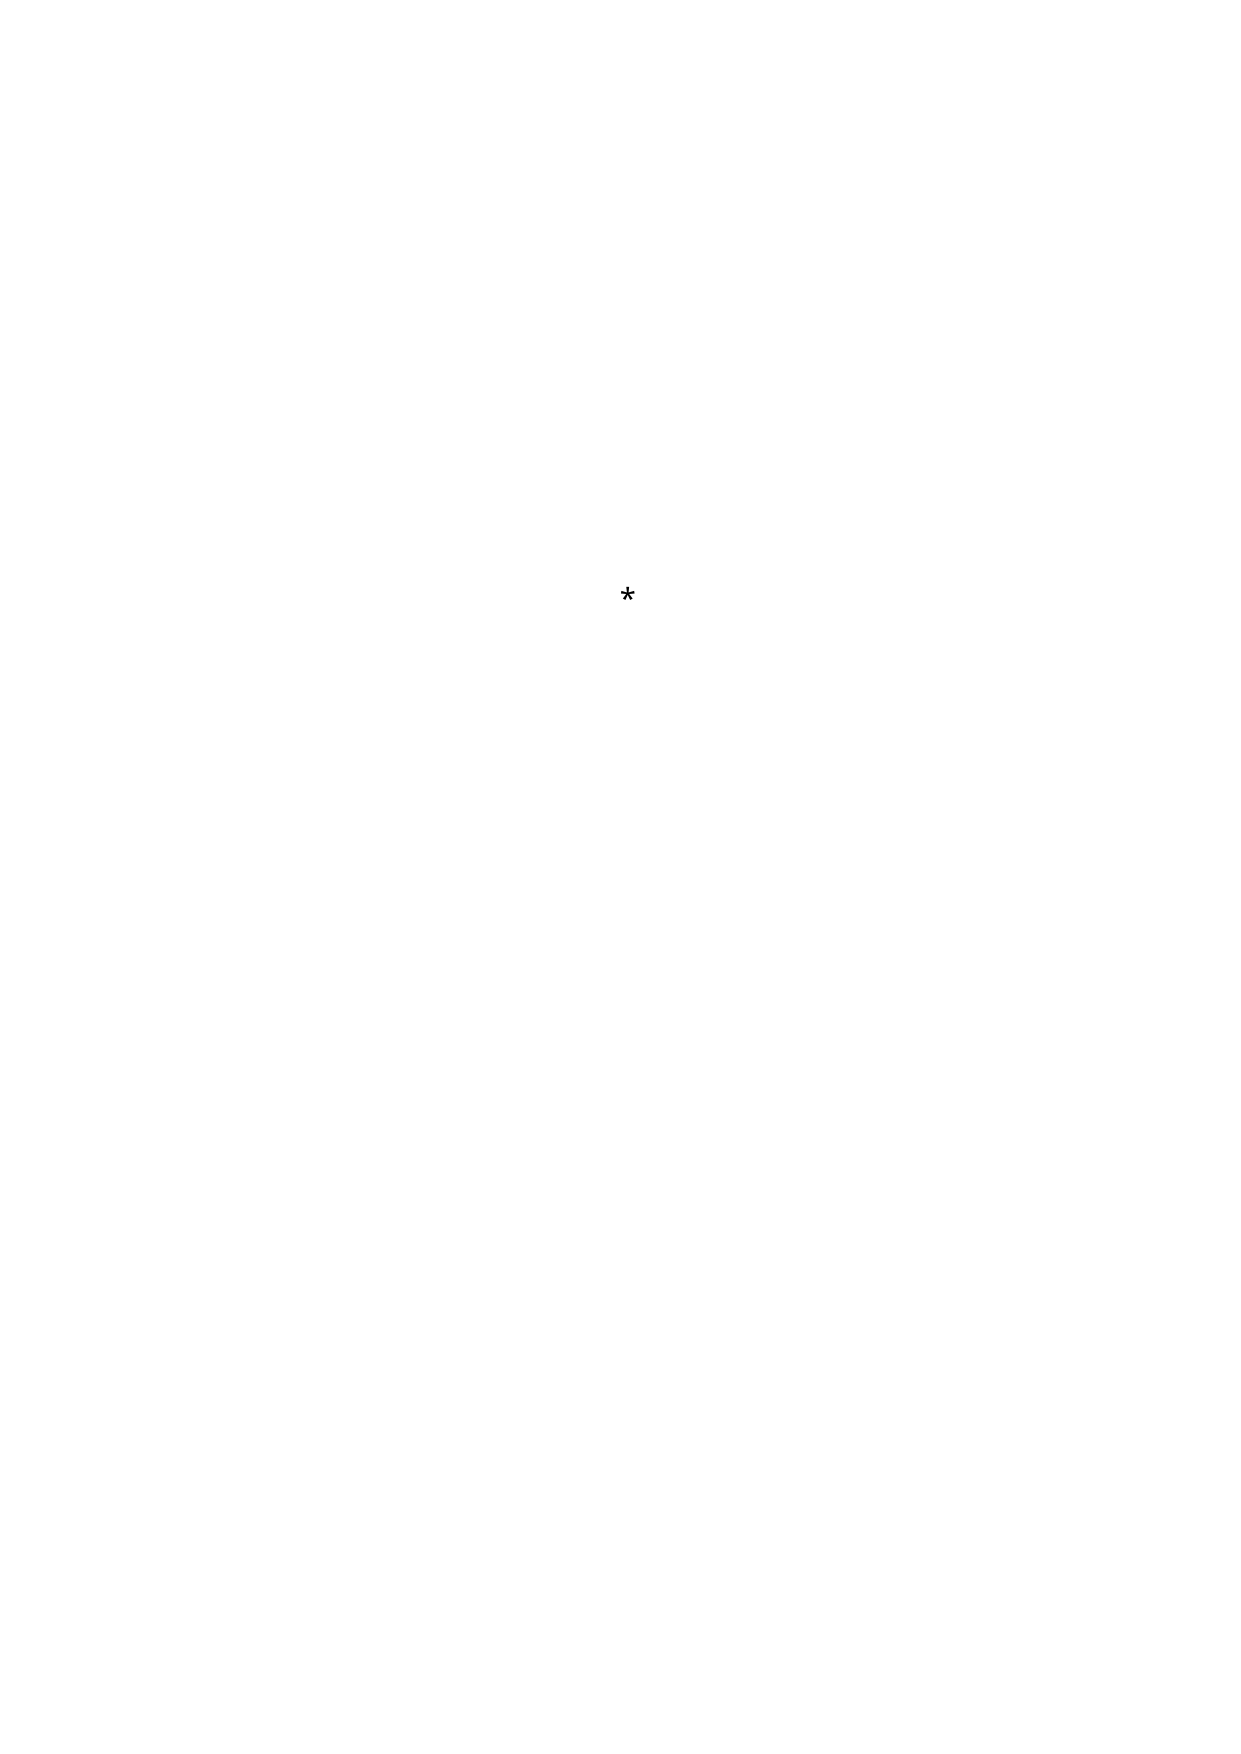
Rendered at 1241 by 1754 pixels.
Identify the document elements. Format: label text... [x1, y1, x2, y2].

text * [118, 578, 1122, 618]
